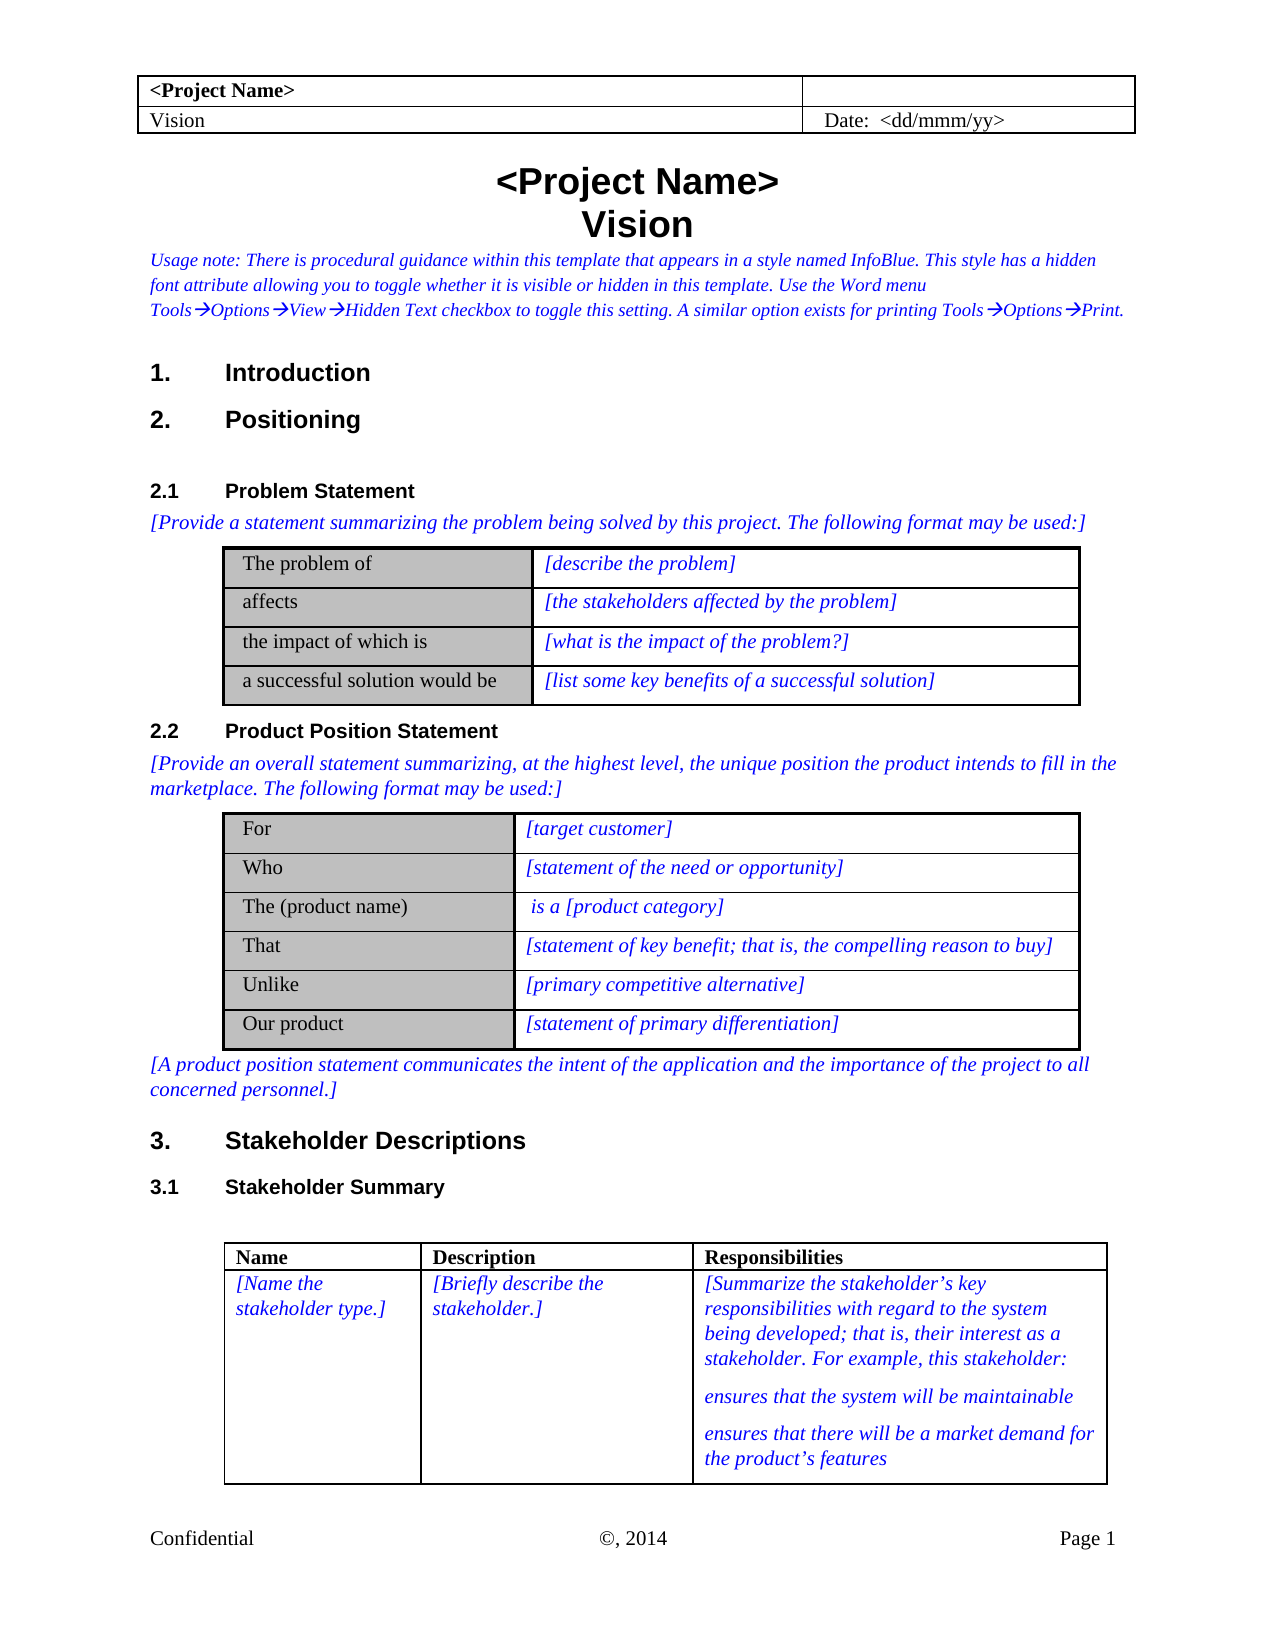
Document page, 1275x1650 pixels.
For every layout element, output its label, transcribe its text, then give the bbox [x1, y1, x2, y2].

table_cell [Briefly describe the stakeholder.] [422, 1271, 692, 1483]
table_cell [statement of the need or opportunity] [516, 854, 1078, 892]
table_cell Unlike [225, 971, 513, 1009]
table_header Name [225, 1244, 420, 1269]
subtitle Stakeholder Summary [150, 1173, 1125, 1198]
subtitle Positioning [150, 405, 1125, 434]
table_cell a successful solution would be [225, 667, 531, 704]
table_cell the impact of which is [225, 628, 531, 665]
table_cell is a [product category] [516, 893, 1078, 931]
table_cell That [225, 932, 513, 970]
table_cell [the stakeholders affected by the problem] [534, 589, 1078, 626]
table_cell [Summarize the stakeholder’s key responsibilities with regard to the system being developed; that is, their interest as a stakeholder. For example, this stakeholder: ensures that the system will be maintainable ensures that there will be a market demand for the product’s features [694, 1271, 1106, 1483]
table_cell [list some key benefits of a successful solution] [534, 667, 1078, 704]
table_cell affects [225, 589, 531, 626]
text [A product position statement communicates the intent of the application and the importance of the project to all concerned personnel.] [150, 1051, 1125, 1101]
subtitle Vision [150, 202, 1125, 245]
text [Provide a statement summarizing the problem being solved by this project. The following format may be used:] [150, 509, 1125, 534]
subtitle Stakeholder Descriptions [150, 1126, 1125, 1155]
text Usage note: There is procedural guidance within this template that appears in a style named InfoBlue. This style has a hidden font attribute allowing you to toggle whether it is visible or hidden in this template. Use the Word menu ToolsOptionsViewHidden Text checkbox to toggle this setting. A similar option exists for printing ToolsOptionsPrint. [150, 245, 1125, 320]
table_header [describe the problem] [534, 550, 1078, 587]
table_cell The (product name) [225, 893, 513, 931]
table_header Responsibilities [694, 1244, 1106, 1269]
table_header For [225, 815, 513, 853]
subtitle Product Position Statement [150, 718, 1125, 743]
table_header [target customer] [516, 815, 1078, 853]
table_cell [what is the impact of the problem?] [534, 628, 1078, 665]
table_header The problem of [225, 550, 531, 587]
table_header Description [422, 1244, 692, 1269]
table_cell [Name the stakeholder type.] [225, 1271, 420, 1483]
subtitle Introduction [150, 358, 1125, 386]
table_cell [statement of primary differentiation] [516, 1011, 1078, 1048]
table_cell Our product [225, 1011, 513, 1048]
text [Provide an overall statement summarizing, at the highest level, the unique position the product intends to fill in the marketplace. The following format may be used:] [150, 749, 1125, 799]
table_cell Who [225, 854, 513, 892]
table_cell [primary competitive alternative] [516, 971, 1078, 1009]
subtitle <Project Name> [150, 159, 1125, 202]
table_cell [statement of key benefit; that is, the compelling reason to buy] [516, 932, 1078, 970]
subtitle Problem Statement [150, 478, 1125, 503]
